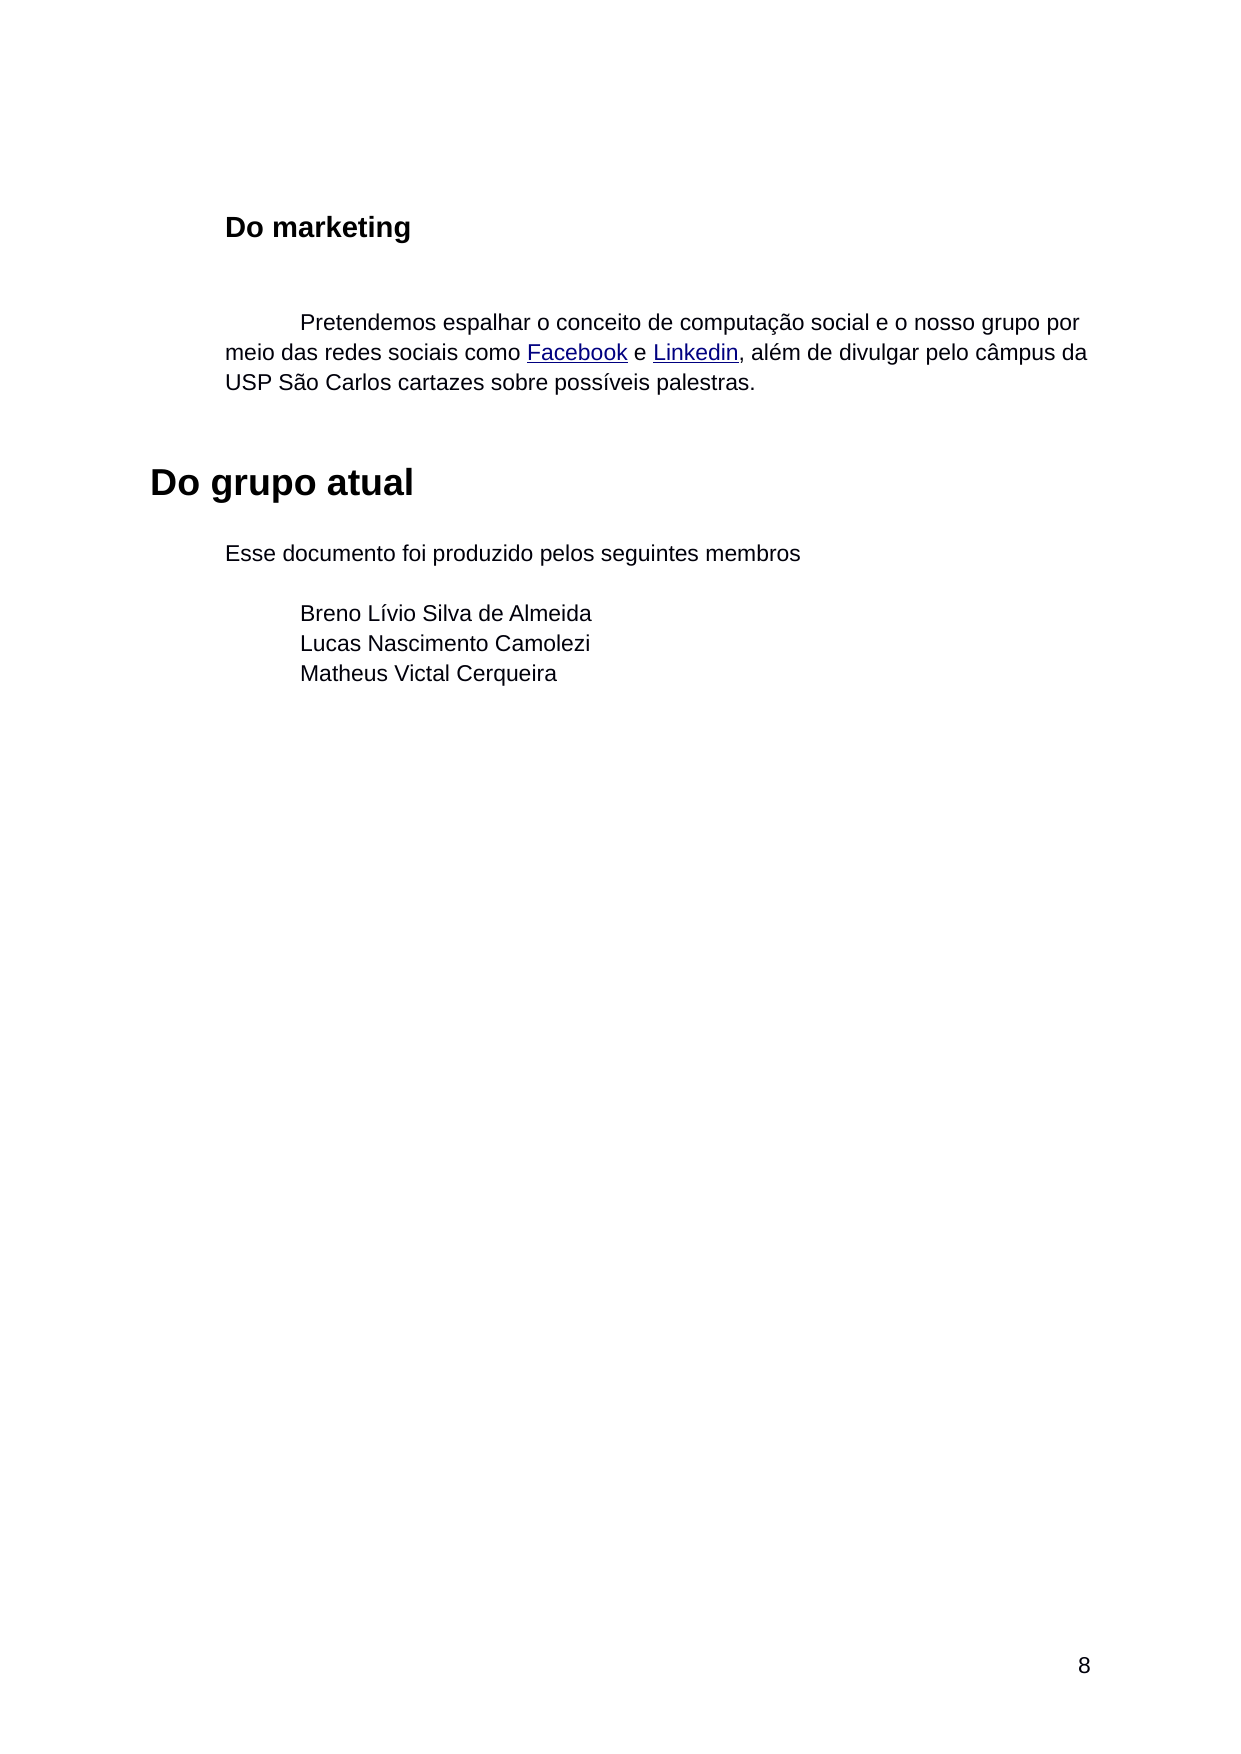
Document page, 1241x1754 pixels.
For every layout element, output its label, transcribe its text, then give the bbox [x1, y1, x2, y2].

text meio das redes sociais como Facebook e Linkedin, além de divulgar pelo câmpus da [150, 339, 1091, 365]
text USP São Carlos cartazes sobre possíveis palestras. [150, 369, 1091, 395]
text Lucas Nascimento Camolezi [150, 630, 1091, 656]
text Matheus Victal Cerqueira [150, 660, 1091, 687]
text Do grupo atual [150, 460, 1091, 503]
text Pretendemos espalhar o conceito de computação social e o nosso grupo por [150, 309, 1091, 335]
text Esse documento foi produzido pelos seguintes membros [150, 539, 1091, 566]
text Breno Lívio Silva de Almeida [150, 600, 1091, 626]
text Do marketing [150, 210, 1091, 243]
